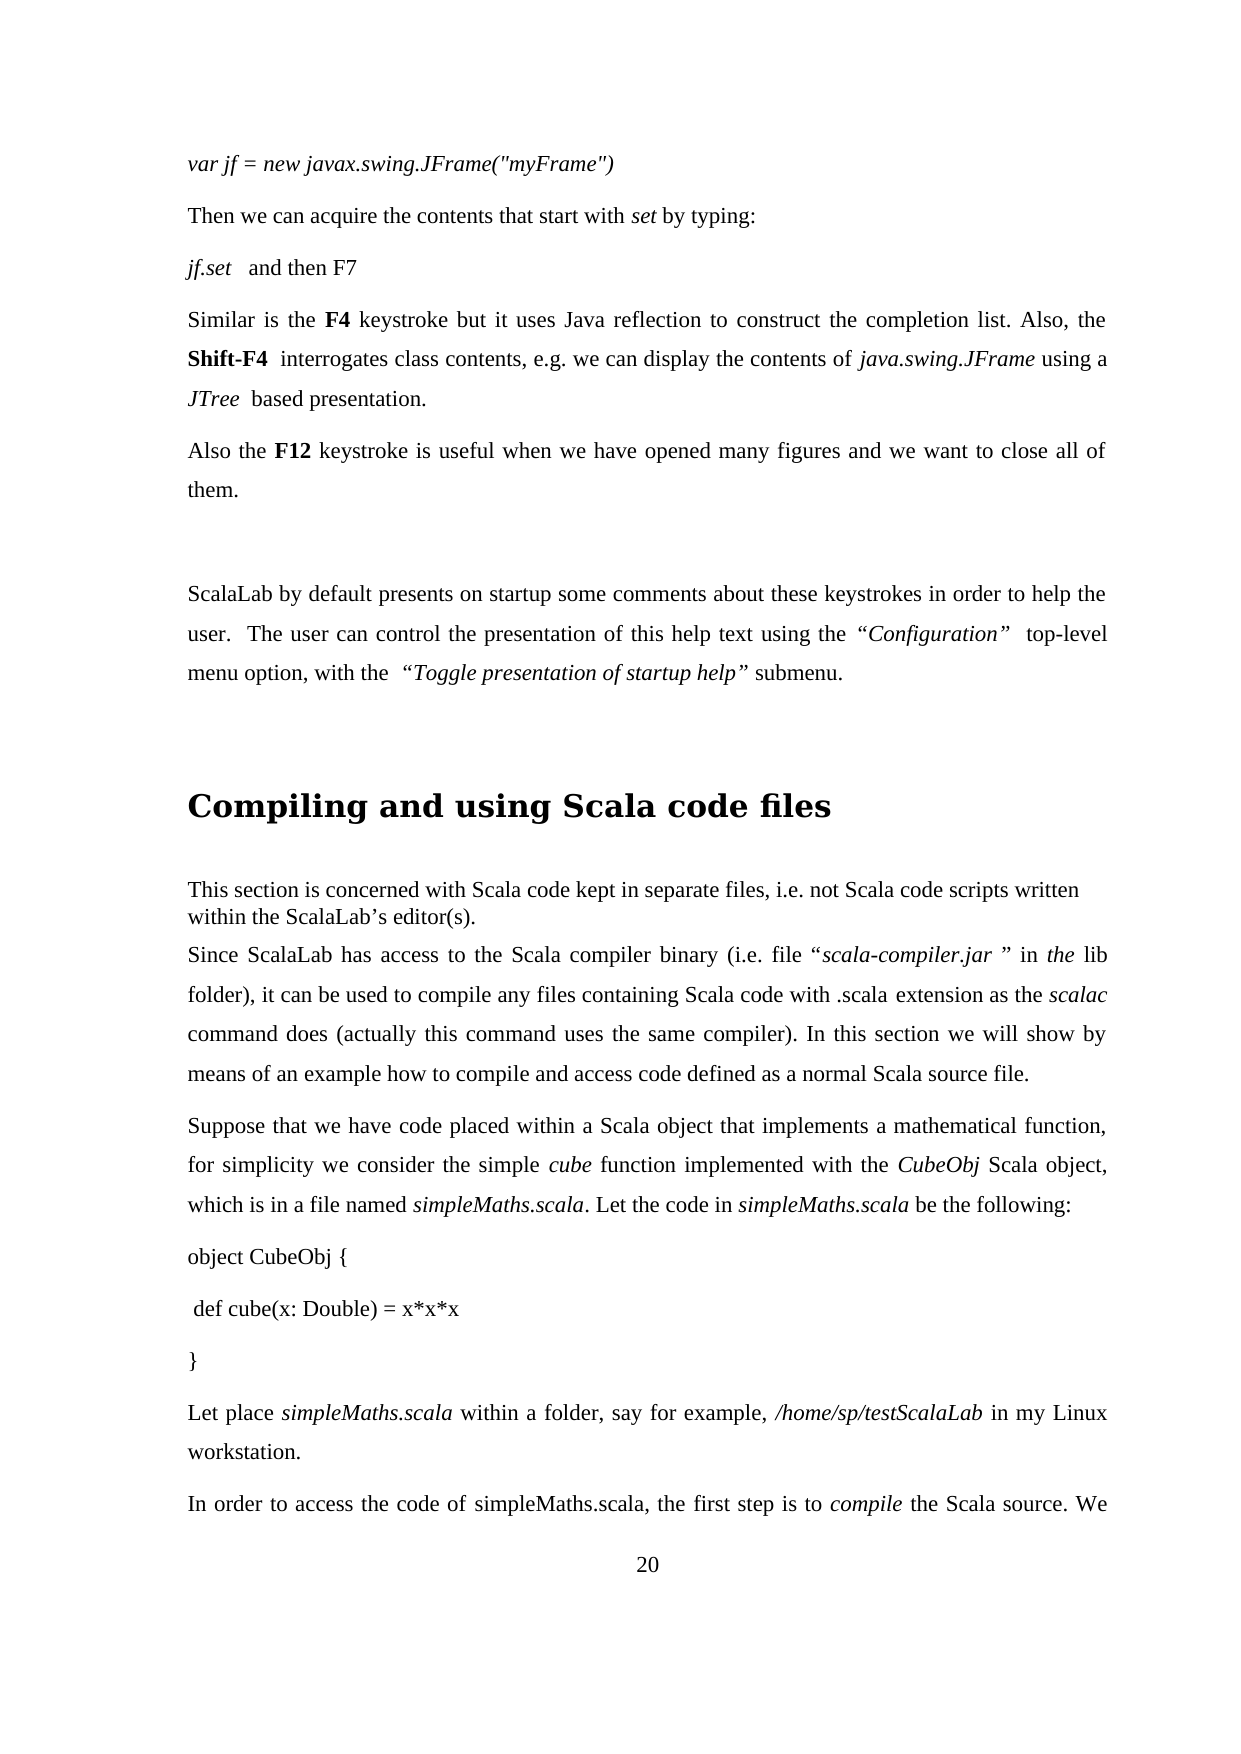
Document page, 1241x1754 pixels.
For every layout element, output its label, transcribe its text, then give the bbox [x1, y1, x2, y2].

subtitle Compiling and using Scala code files [187, 788, 1108, 825]
text } [187, 1347, 1108, 1373]
text Similar is the F4 keystroke but it uses Java reflection to construct the completion list. Also, the Shift-F4 interrogates class contents, e.g. we can display the contents of java.swing.JFrame using a JTree based presentation. [187, 306, 1108, 411]
text This section is concerned with Scala code kept in separate files, i.e. not Scala code scripts written within the ScalaLab’s editor(s). [187, 876, 1108, 929]
text def cube(x: Double) = x*x*x [187, 1295, 1108, 1321]
text Then we can acquire the contents that start with set by typing: [187, 202, 1108, 228]
text ScalaLab by default presents on startup some comments about these keystrokes in order to help the user. The user can control the presentation of this help text using the “Configuration” top-level menu option, with the “Toggle presentation of startup help” submenu. [187, 580, 1108, 686]
text In order to access the code of simpleMaths.scala, the first step is to compile the Scala source. We [187, 1490, 1108, 1517]
text Since ScalaLab has access to the Scala compiler binary (i.e. file “scala-compiler.jar ” in the lib folder), it can be used to compile any files containing Scala code with .scala extension as the scalac command does (actually this command uses the same compiler). In this section we will show by means of an example how to compile and access code defined as a normal Scala source file. [187, 942, 1108, 1086]
text object CubeObj { [187, 1243, 1108, 1269]
text jf.set and then F7 [187, 254, 1108, 280]
text Also the F12 keystroke is useful when we have opened many figures and we want to close all of them. [187, 437, 1108, 503]
text var jf = new javax.swing.JFrame("myFrame") [187, 150, 1108, 176]
text Suppose that we have code placed within a Scala object that implements a mathematical function, for simplicity we consider the simple cube function implemented with the CubeObj Scala object, which is in a file named simpleMaths.scala. Let the code in simpleMaths.scala be the following: [187, 1112, 1108, 1217]
text Let place simpleMaths.scala within a folder, say for example, /home/sp/testScalaLab in my Linux workstation. [187, 1399, 1108, 1465]
